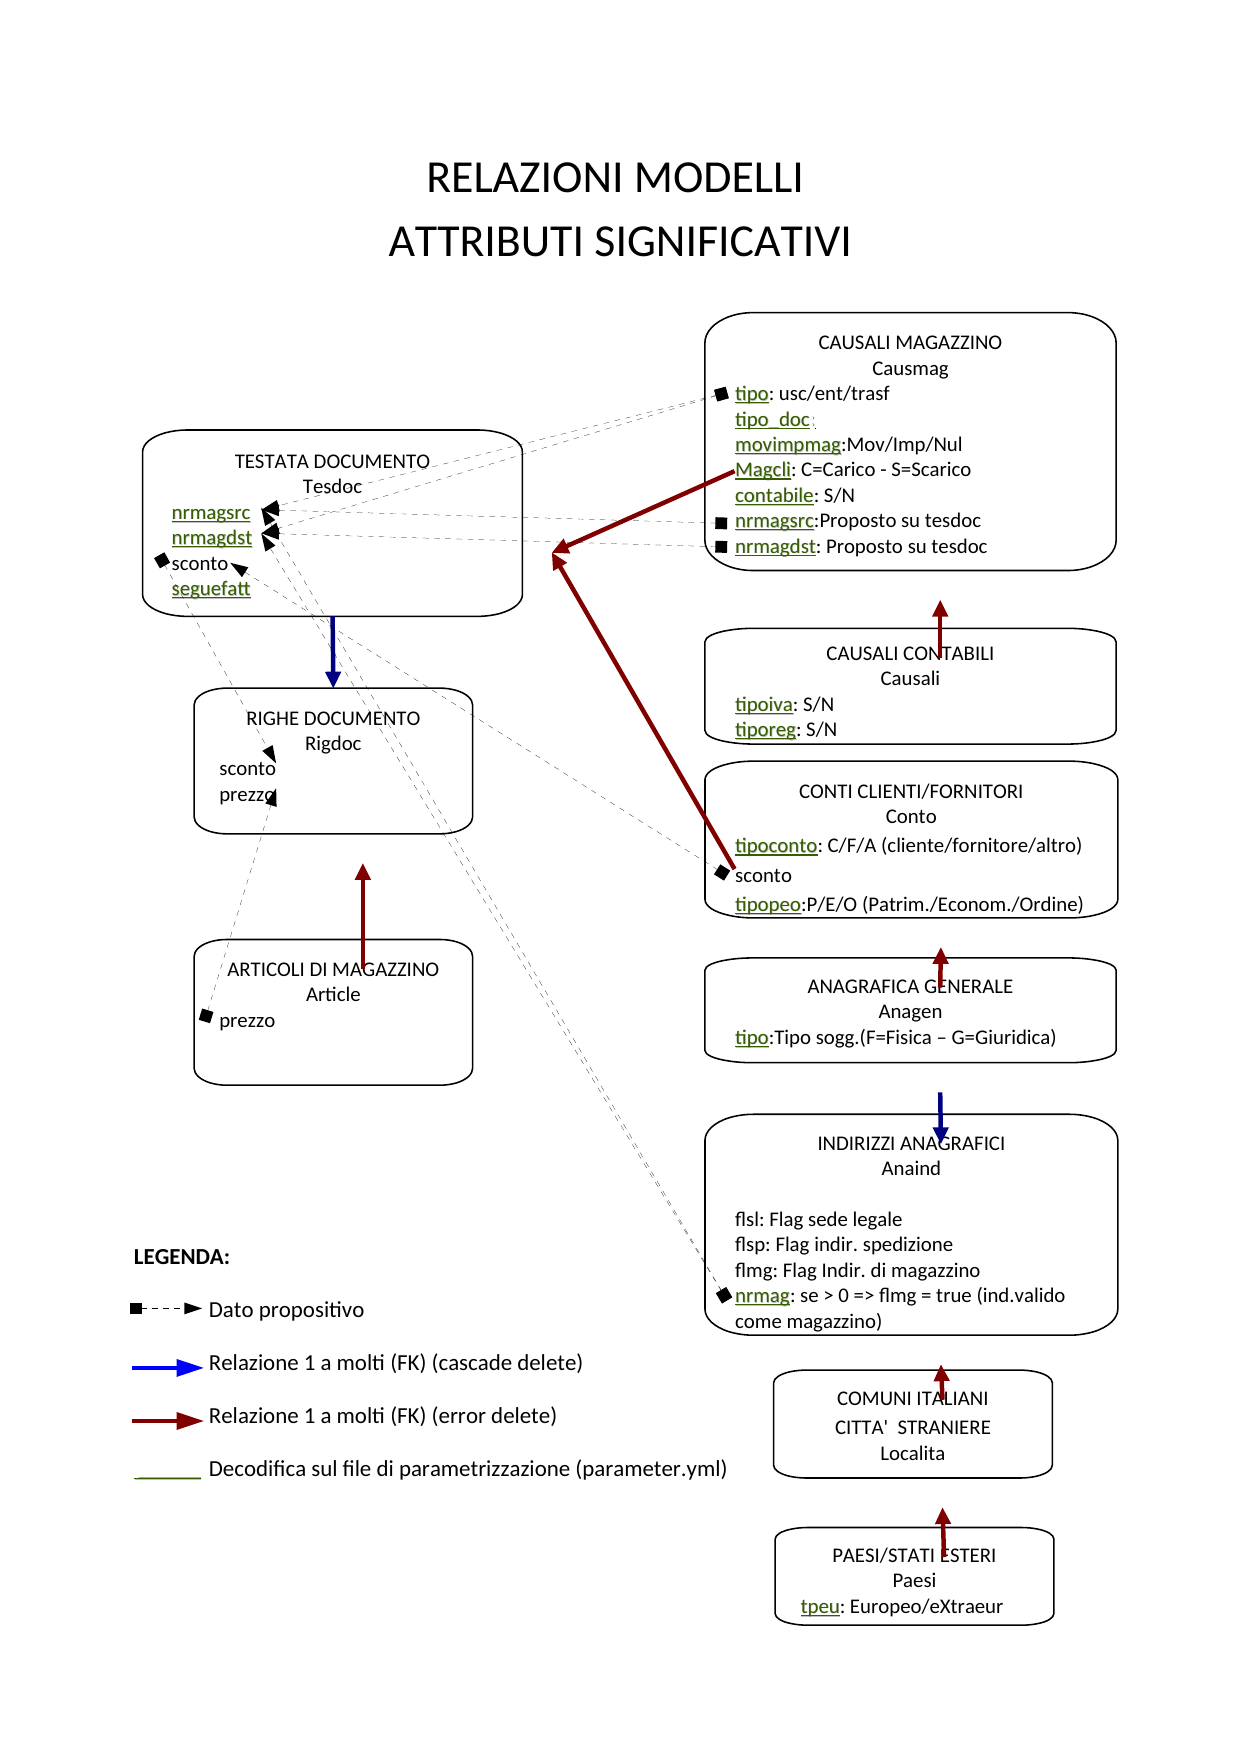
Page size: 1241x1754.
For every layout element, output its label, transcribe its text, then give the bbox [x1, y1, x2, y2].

text Dato propositivo [118, 1295, 710, 1323]
text ATTRIBUTI SIGNIFICATIVI [118, 212, 1122, 268]
text [1054, 1401, 1122, 1429]
text Relazione 1 a molti (FK) (error delete) [118, 1401, 772, 1429]
text ______ Decodifica sul file di parametrizzazione (parameter.yml) [118, 1454, 1122, 1482]
text Relazione 1 a molti (FK) (cascade delete) [118, 1348, 1122, 1376]
text RELAZIONI MODELLI [118, 148, 1122, 203]
text LEGENDA: [118, 1242, 704, 1270]
